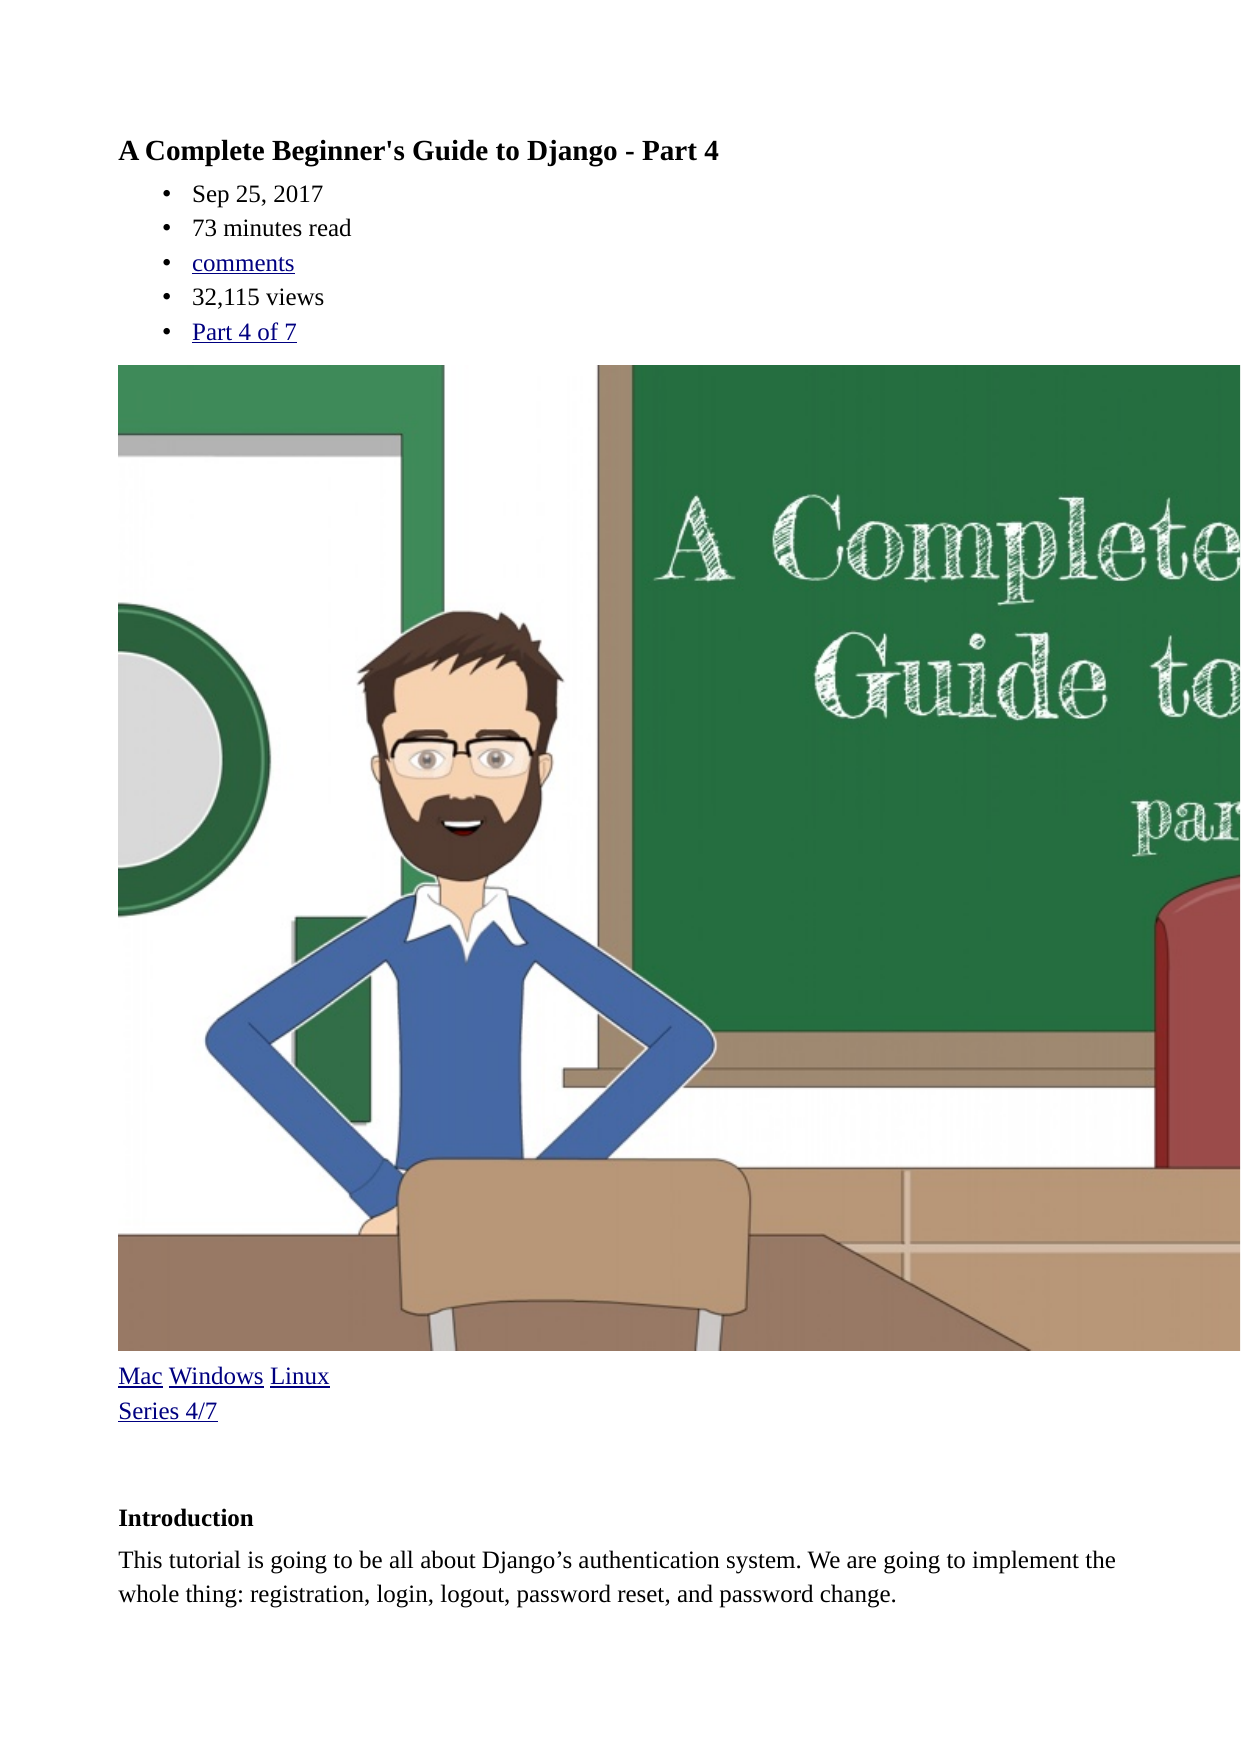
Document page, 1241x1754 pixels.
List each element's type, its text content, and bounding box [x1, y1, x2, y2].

subtitle Introduction [118, 1503, 1122, 1532]
subtitle A Complete Beginner's Guide to Django - Part 4 [118, 133, 1122, 166]
list Part 4 of 7 [162, 317, 1122, 345]
text Mac Windows Linux [118, 1361, 1122, 1390]
text Series 4/7 [118, 1396, 1122, 1424]
list Sep 25, 2017 [162, 179, 1122, 207]
list 73 minutes read [162, 213, 1122, 242]
list 32,115 views [162, 282, 1122, 311]
list comments [162, 248, 1122, 276]
text This tutorial is going to be all about Django’s authentication system. We are going to implement the whole thing: registration, login, logout, password reset, and password change. [118, 1545, 1122, 1608]
picture [118, 365, 1241, 1351]
